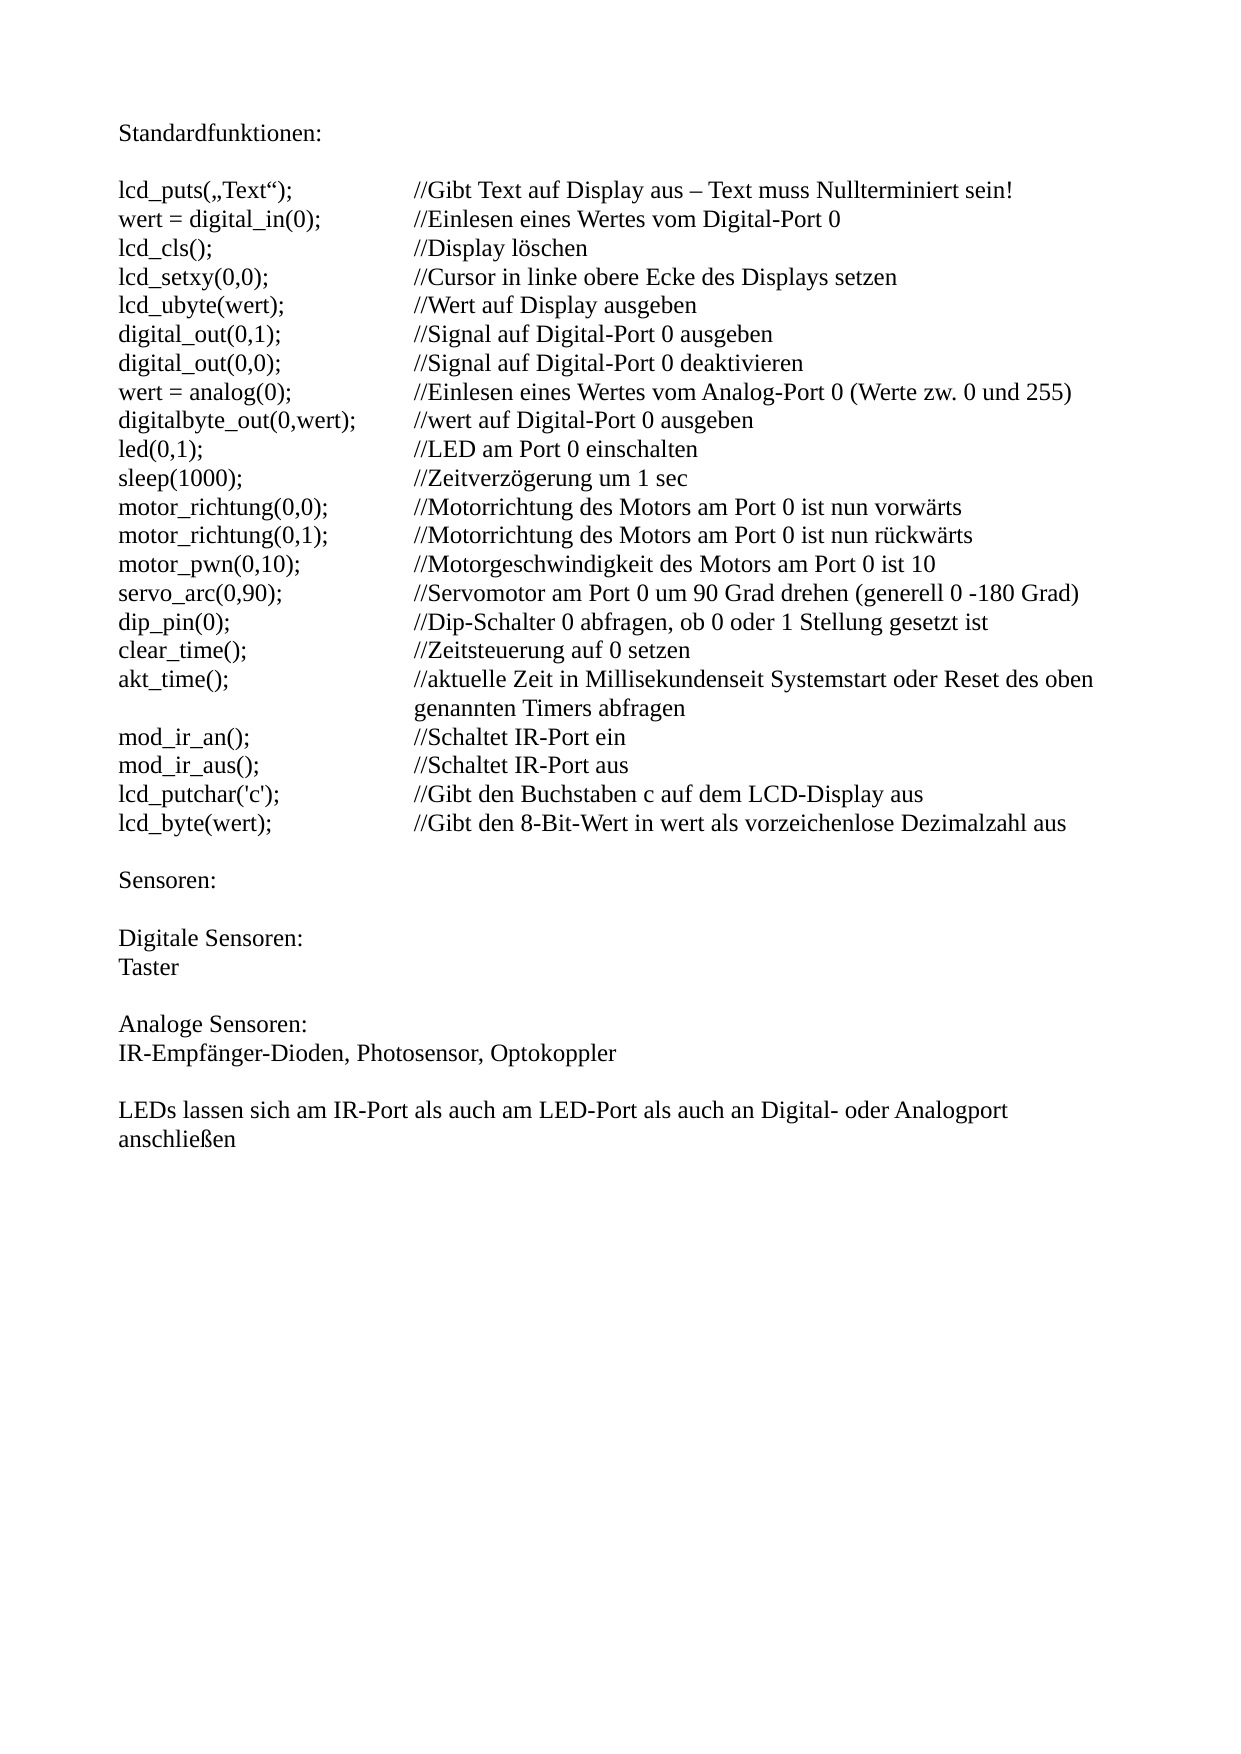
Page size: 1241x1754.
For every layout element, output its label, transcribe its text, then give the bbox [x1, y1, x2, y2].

text clear_time(); //Zeitsteuerung auf 0 setzen [118, 636, 1122, 664]
text lcd_putchar('c'); //Gibt den Buchstaben c auf dem LCD-Display aus [118, 779, 1122, 808]
text mod_ir_aus(); //Schaltet IR-Port aus [118, 751, 1122, 779]
text IR-Empfänger-Dioden, Photosensor, Optokoppler [118, 1038, 1122, 1067]
text wert = digital_in(0); //Einlesen eines Wertes vom Digital-Port 0 [118, 204, 1122, 233]
text digitalbyte_out(0,wert); //wert auf Digital-Port 0 ausgeben [118, 406, 1122, 434]
text mod_ir_an(); //Schaltet IR-Port ein [118, 722, 1122, 751]
text lcd_puts(„Text“); //Gibt Text auf Display aus – Text muss Nullterminiert sein! [118, 176, 1122, 204]
text digital_out(0,0); //Signal auf Digital-Port 0 deaktivieren [118, 348, 1122, 377]
text Analoge Sensoren: [118, 1009, 1122, 1038]
text dip_pin(0); //Dip-Schalter 0 abfragen, ob 0 oder 1 Stellung gesetzt ist [118, 607, 1122, 636]
text LEDs lassen sich am IR-Port als auch am LED-Port als auch an Digital- oder Analogport anschließen [118, 1096, 1122, 1153]
text motor_richtung(0,1); //Motorrichtung des Motors am Port 0 ist nun rückwärts [118, 521, 1122, 549]
text genannten Timers abfragen [118, 693, 1122, 722]
text led(0,1); //LED am Port 0 einschalten [118, 434, 1122, 463]
text servo_arc(0,90); //Servomotor am Port 0 um 90 Grad drehen (generell 0 -180 Grad) [118, 578, 1122, 607]
text motor_richtung(0,0); //Motorrichtung des Motors am Port 0 ist nun vorwärts [118, 492, 1122, 521]
text digital_out(0,1); //Signal auf Digital-Port 0 ausgeben [118, 319, 1122, 348]
text Taster [118, 952, 1122, 981]
text sleep(1000); //Zeitverzögerung um 1 sec [118, 463, 1122, 492]
text Sensoren: [118, 866, 1122, 894]
text Digitale Sensoren: [118, 923, 1122, 952]
text wert = analog(0); //Einlesen eines Wertes vom Analog-Port 0 (Werte zw. 0 und 255) [118, 377, 1122, 406]
text lcd_setxy(0,0); //Cursor in linke obere Ecke des Displays setzen [118, 262, 1122, 291]
text lcd_byte(wert); //Gibt den 8-Bit-Wert in wert als vorzeichenlose Dezimalzahl aus [118, 808, 1122, 837]
text lcd_ubyte(wert); //Wert auf Display ausgeben [118, 291, 1122, 319]
text akt_time(); //aktuelle Zeit in Millisekundenseit Systemstart oder Reset des oben [118, 664, 1122, 693]
text Standardfunktionen: [118, 118, 1122, 147]
text lcd_cls(); //Display löschen [118, 233, 1122, 262]
text motor_pwn(0,10); //Motorgeschwindigkeit des Motors am Port 0 ist 10 [118, 549, 1122, 578]
